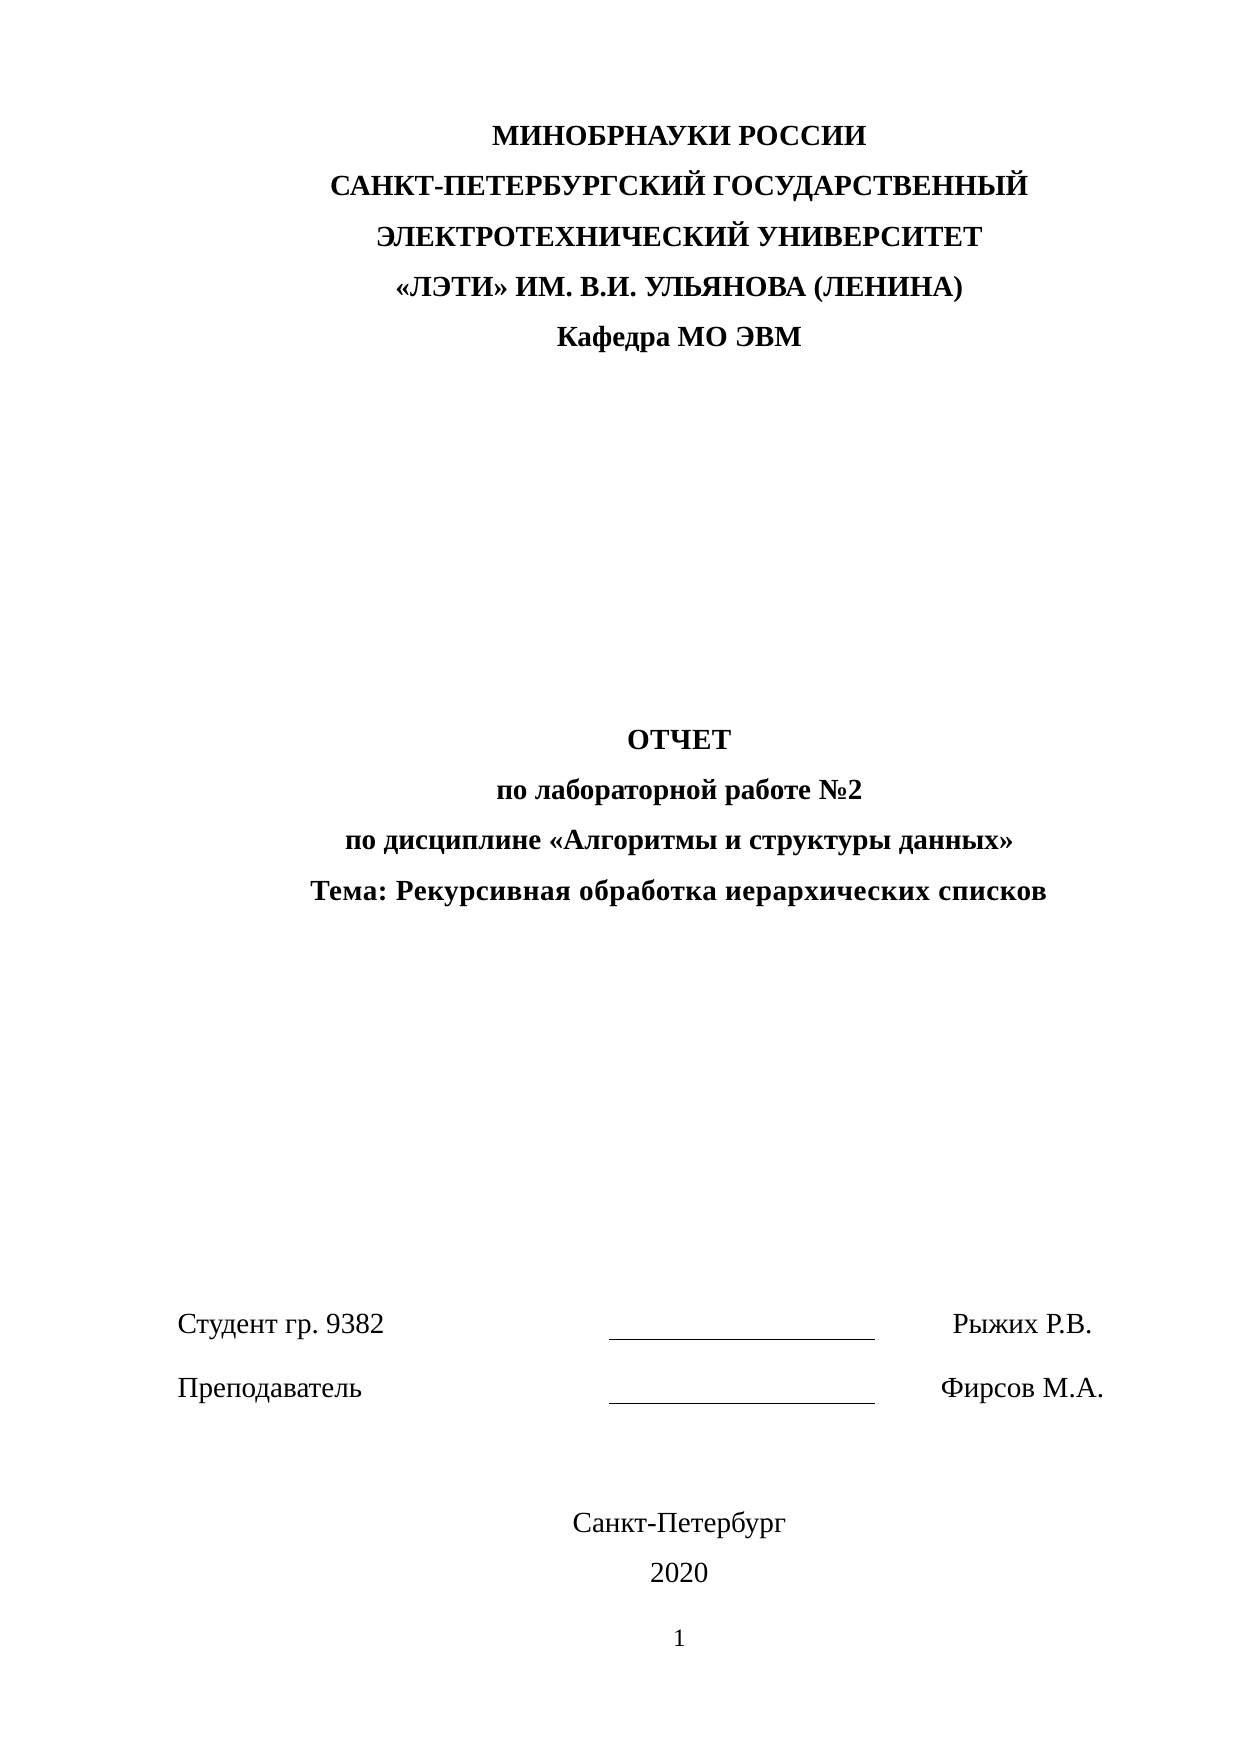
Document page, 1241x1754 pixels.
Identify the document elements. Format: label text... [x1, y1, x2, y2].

text Санкт-Петербургский государственный [177, 168, 1181, 202]
text отчет [177, 722, 1181, 755]
table_header [609, 1275, 875, 1339]
table_header Рыжих Р.В. [875, 1275, 1170, 1339]
text Санкт-Петербург [177, 1505, 1181, 1538]
text электротехнический университет [177, 219, 1181, 252]
table_cell Фирсов М.А. [875, 1339, 1170, 1403]
text Кафедра МО ЭВМ [177, 319, 1181, 353]
text по дисциплине «Алгоритмы и структуры данных» [177, 822, 1181, 856]
text МИНОБРНАУКИ РОССИИ [177, 118, 1181, 152]
text Тема: Рекурсивная обработка иерархических списков [177, 873, 1181, 906]
text «ЛЭТИ» им. В.И. Ульянова (Ленина) [177, 269, 1181, 303]
text 2020 [177, 1555, 1181, 1589]
table_cell Преподаватель [166, 1339, 609, 1403]
text по лабораторной работе №2 [177, 772, 1181, 806]
table_header Студент гр. 9382 [166, 1275, 609, 1339]
table_cell [609, 1340, 875, 1403]
